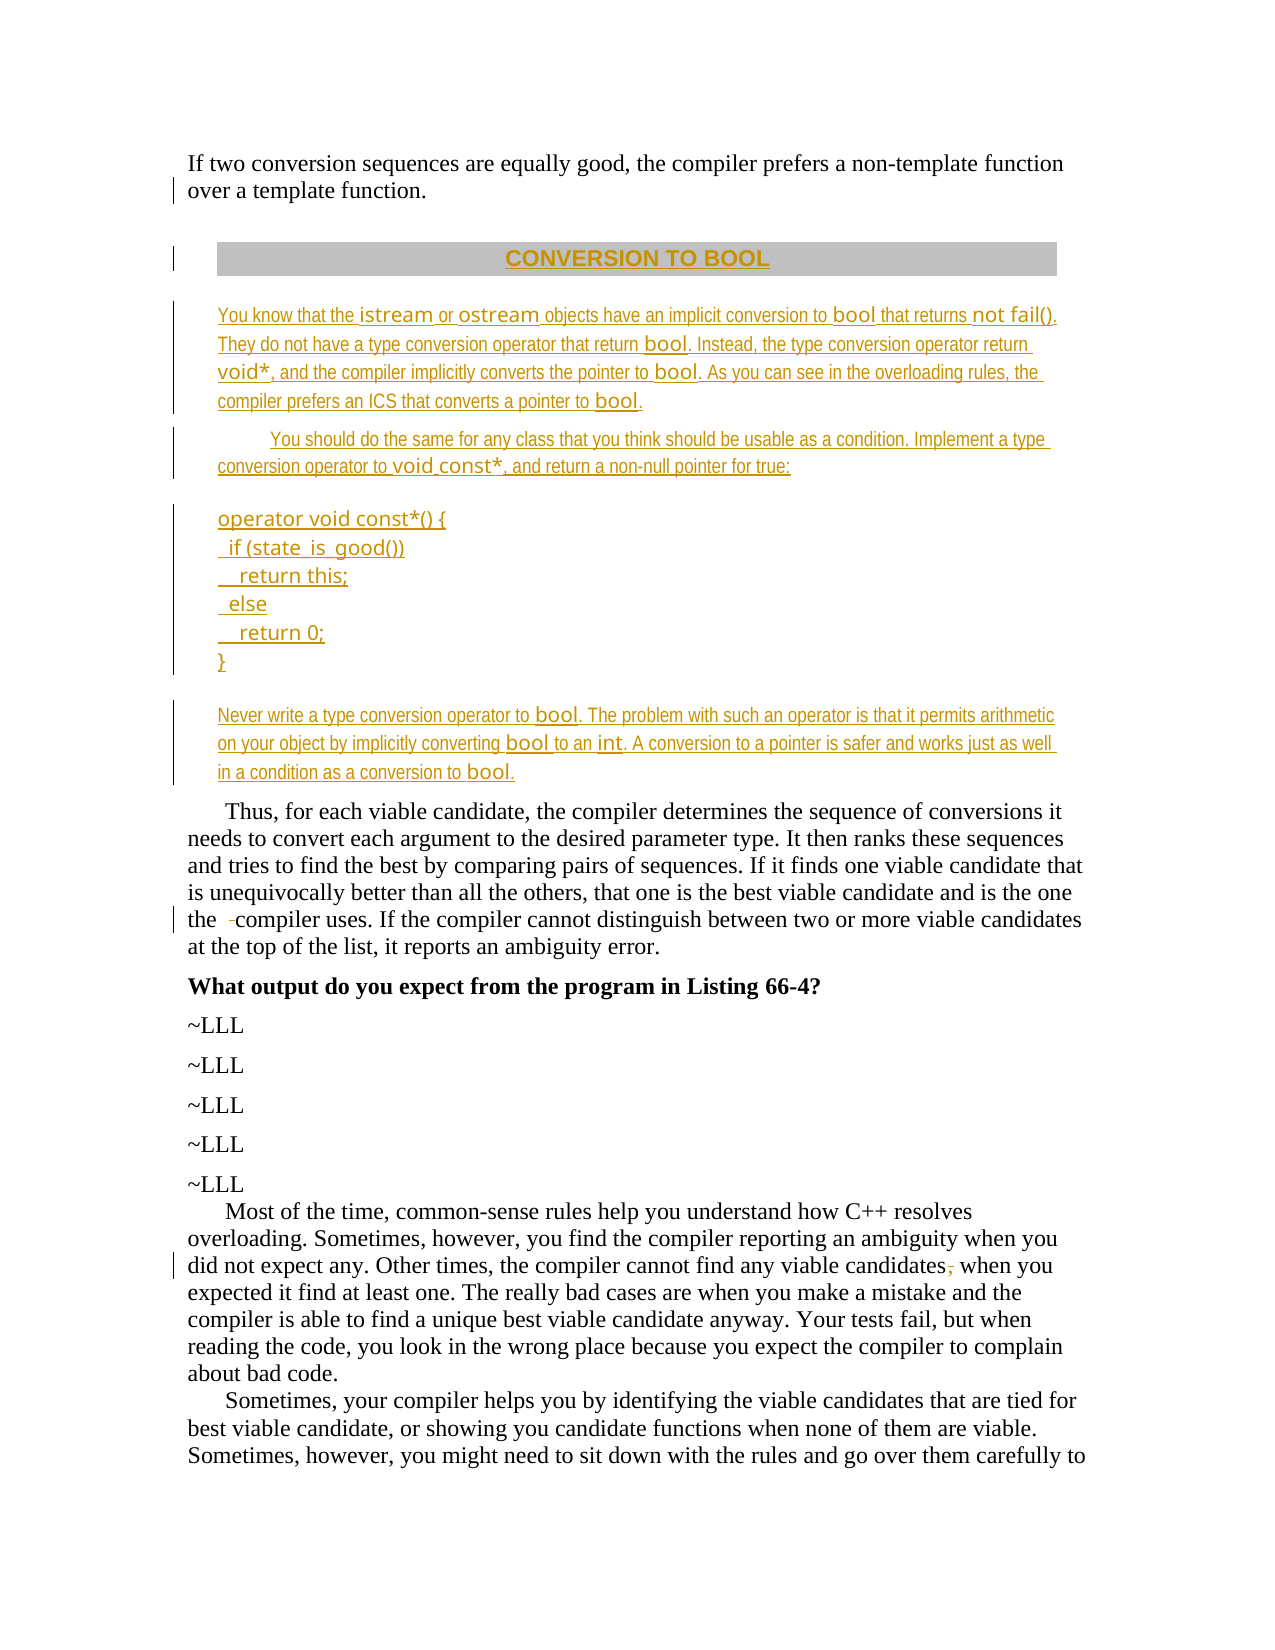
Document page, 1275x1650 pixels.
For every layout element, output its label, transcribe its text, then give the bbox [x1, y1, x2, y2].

text ~LLL [187, 1131, 1087, 1158]
text else [217, 589, 1057, 618]
text What output do you expect from the program in Listing 66-4? [187, 973, 1087, 1000]
text return this; [217, 561, 1057, 589]
text Sometimes, your compiler helps you by identifying the viable candidates that are tied for best viable candidate, or showing you candidate functions when none of them are viable. Sometimes, however, you might need to sit down with the rules and go over them carefully to [187, 1387, 1087, 1468]
text Thus, for each viable candidate, the compiler determines the sequence of conversions it needs to convert each argument to the desired parameter type. It then ranks these sequences and tries to find the best by comparing pairs of sequences. If it finds one viable candidate that is unequivocally better than all the others, that one is the best viable candidate and is the one the compiler uses. If the compiler cannot distinguish between two or more viable candidates at the top of the list, it reports an ambiguity error. [187, 798, 1087, 960]
text You should do the same for any class that you think should be usable as a condition. Implement a type conversion operator to void const*, and return a non-null pointer for true: [217, 427, 1057, 479]
text ~LLL [187, 1171, 1087, 1198]
text ~LLL [187, 1091, 1087, 1118]
text if (state_is_good()) [217, 533, 1057, 561]
text ~LLL [187, 1052, 1087, 1079]
text Conversion to bool [220, 244, 1055, 273]
text } [217, 646, 1057, 675]
text Never write a type conversion operator to bool. The problem with such an operator is that it permits arithmetic on your object by implicitly converting bool to an int. A conversion to a pointer is safer and works just as well [217, 700, 1057, 752]
text in a condition as a conversion to bool. [217, 753, 1057, 785]
text return 0; [217, 618, 1057, 646]
text Most of the time, common-sense rules help you understand how C++ resolves overloading. Sometimes, however, you find the compiler reporting an ambiguity when you did not expect any. Other times, the compiler cannot find any viable candidates when you expected it find at least one. The really bad cases are when you make a mistake and the compiler is able to find a unique best viable candidate anyway. Your tests fail, but when reading the code, you look in the wrong place because you expect the compiler to complain about bad code. [187, 1198, 1087, 1387]
text If two conversion sequences are equally good, the compiler prefers a non-template function over a template function. [187, 150, 1087, 204]
text operator void const*() { [217, 504, 1057, 533]
text You know that the istream or ostream objects have an implicit conversion to bool that returns not fail(). They do not have a type conversion operator that return bool. Instead, the type conversion operator return void*, and the compiler implicitly converts the pointer to bool. As you can see in the overloading rules, the compiler prefers an ICS that converts a pointer to bool. [217, 301, 1057, 414]
text ~LLL [187, 1012, 1087, 1039]
